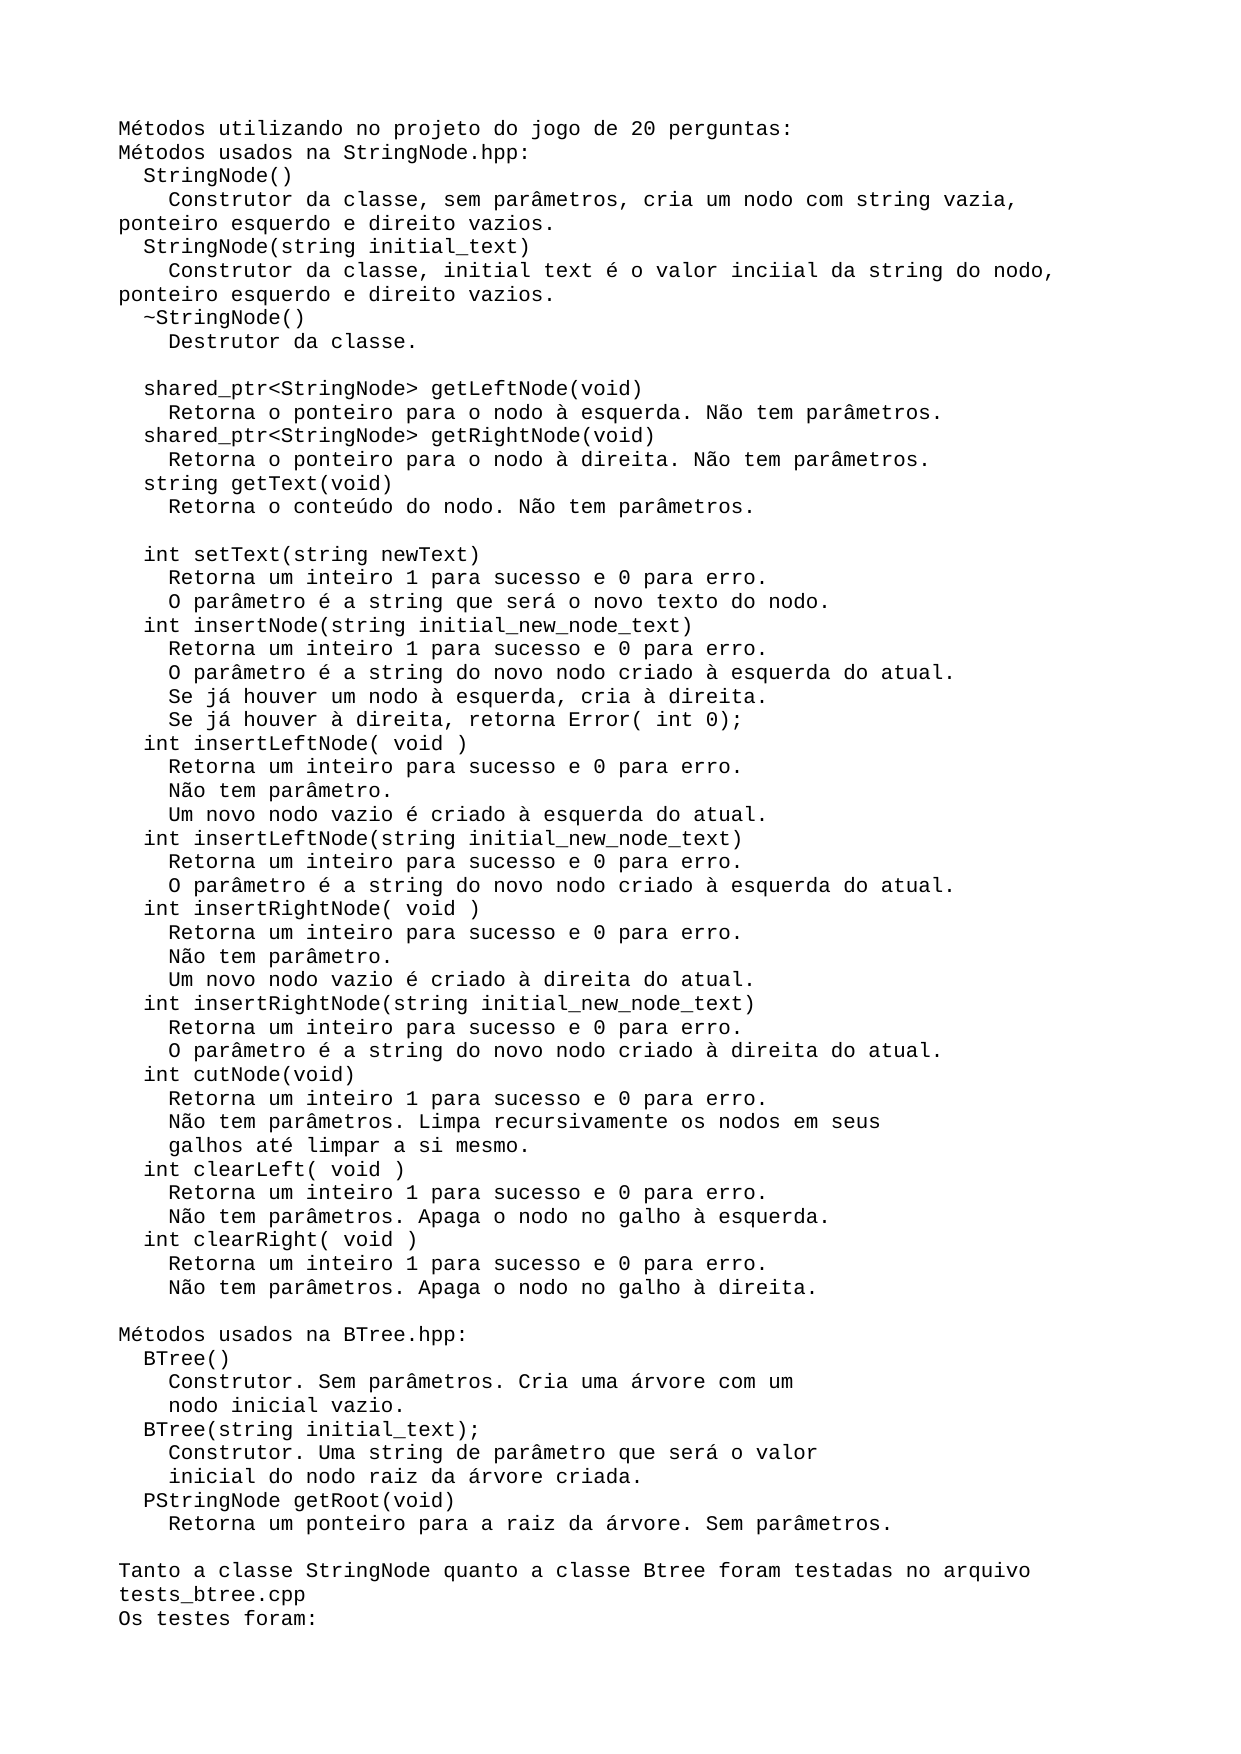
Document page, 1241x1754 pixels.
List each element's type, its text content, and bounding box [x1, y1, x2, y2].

text Retorna um inteiro para sucesso e 0 para erro. [118, 757, 1122, 780]
text Não tem parâmetros. Apaga o nodo no galho à direita. [118, 1277, 1122, 1300]
text Tanto a classe StringNode quanto a classe Btree foram testadas no arquivo tests_btree.cpp [118, 1561, 1122, 1608]
text int cutNode(void) [118, 1064, 1122, 1088]
text Métodos utilizando no projeto do jogo de 20 perguntas: [118, 118, 1122, 142]
text StringNode() [118, 165, 1122, 189]
text StringNode(string initial_text) [118, 236, 1122, 260]
text ~StringNode() [118, 307, 1122, 331]
text int insertLeftNode(string initial_new_node_text) [118, 827, 1122, 851]
text Se já houver à direita, retorna Error( int 0); [118, 709, 1122, 733]
text Construtor da classe, initial text é o valor inciial da string do nodo, ponteiro esquerdo e direito vazios. [118, 260, 1122, 307]
text int clearLeft( void ) [118, 1158, 1122, 1182]
text PStringNode getRoot(void) [118, 1489, 1122, 1513]
text inicial do nodo raiz da árvore criada. [118, 1466, 1122, 1489]
text int insertNode(string initial_new_node_text) [118, 615, 1122, 638]
text Não tem parâmetros. Limpa recursivamente os nodos em seus [118, 1111, 1122, 1135]
text string getText(void) [118, 473, 1122, 496]
text Retorna um inteiro 1 para sucesso e 0 para erro. [118, 1088, 1122, 1111]
text Métodos usados na StringNode.hpp: [118, 142, 1122, 165]
text Retorna um inteiro 1 para sucesso e 0 para erro. [118, 1253, 1122, 1277]
text Não tem parâmetro. [118, 946, 1122, 969]
text Retorna um inteiro para sucesso e 0 para erro. [118, 922, 1122, 946]
text Retorna um inteiro para sucesso e 0 para erro. [118, 851, 1122, 875]
text nodo inicial vazio. [118, 1395, 1122, 1419]
text Retorna um inteiro 1 para sucesso e 0 para erro. [118, 638, 1122, 662]
text O parâmetro é a string que será o novo texto do nodo. [118, 591, 1122, 615]
text Construtor da classe, sem parâmetros, cria um nodo com string vazia, ponteiro esquerdo e direito vazios. [118, 189, 1122, 236]
text Retorna um inteiro para sucesso e 0 para erro. [118, 1017, 1122, 1040]
text Métodos usados na BTree.hpp: [118, 1324, 1122, 1348]
text int insertRightNode(string initial_new_node_text) [118, 993, 1122, 1017]
text Destrutor da classe. [118, 331, 1122, 354]
text O parâmetro é a string do novo nodo criado à esquerda do atual. [118, 875, 1122, 898]
text Retorna o ponteiro para o nodo à direita. Não tem parâmetros. [118, 449, 1122, 473]
text Retorna um inteiro 1 para sucesso e 0 para erro. [118, 1182, 1122, 1206]
text galhos até limpar a si mesmo. [118, 1135, 1122, 1158]
text BTree() [118, 1348, 1122, 1371]
text Retorna o ponteiro para o nodo à esquerda. Não tem parâmetros. [118, 402, 1122, 426]
text Construtor. Uma string de parâmetro que será o valor [118, 1442, 1122, 1466]
text int insertRightNode( void ) [118, 898, 1122, 922]
text Um novo nodo vazio é criado à esquerda do atual. [118, 804, 1122, 827]
text Retorna um inteiro 1 para sucesso e 0 para erro. [118, 567, 1122, 591]
text Se já houver um nodo à esquerda, cria à direita. [118, 686, 1122, 709]
text Não tem parâmetros. Apaga o nodo no galho à esquerda. [118, 1206, 1122, 1229]
text Retorna um ponteiro para a raiz da árvore. Sem parâmetros. [118, 1513, 1122, 1537]
text BTree(string initial_text); [118, 1419, 1122, 1442]
text int insertLeftNode( void ) [118, 733, 1122, 757]
text Não tem parâmetro. [118, 780, 1122, 804]
text int setText(string newText) [118, 544, 1122, 567]
text int clearRight( void ) [118, 1229, 1122, 1253]
text Construtor. Sem parâmetros. Cria uma árvore com um [118, 1371, 1122, 1395]
text shared_ptr<StringNode> getLeftNode(void) [118, 378, 1122, 402]
text O parâmetro é a string do novo nodo criado à direita do atual. [118, 1040, 1122, 1064]
text shared_ptr<StringNode> getRightNode(void) [118, 426, 1122, 449]
text O parâmetro é a string do novo nodo criado à esquerda do atual. [118, 662, 1122, 686]
text Retorna o conteúdo do nodo. Não tem parâmetros. [118, 496, 1122, 520]
text Um novo nodo vazio é criado à direita do atual. [118, 969, 1122, 993]
text Os testes foram: [118, 1608, 1122, 1631]
